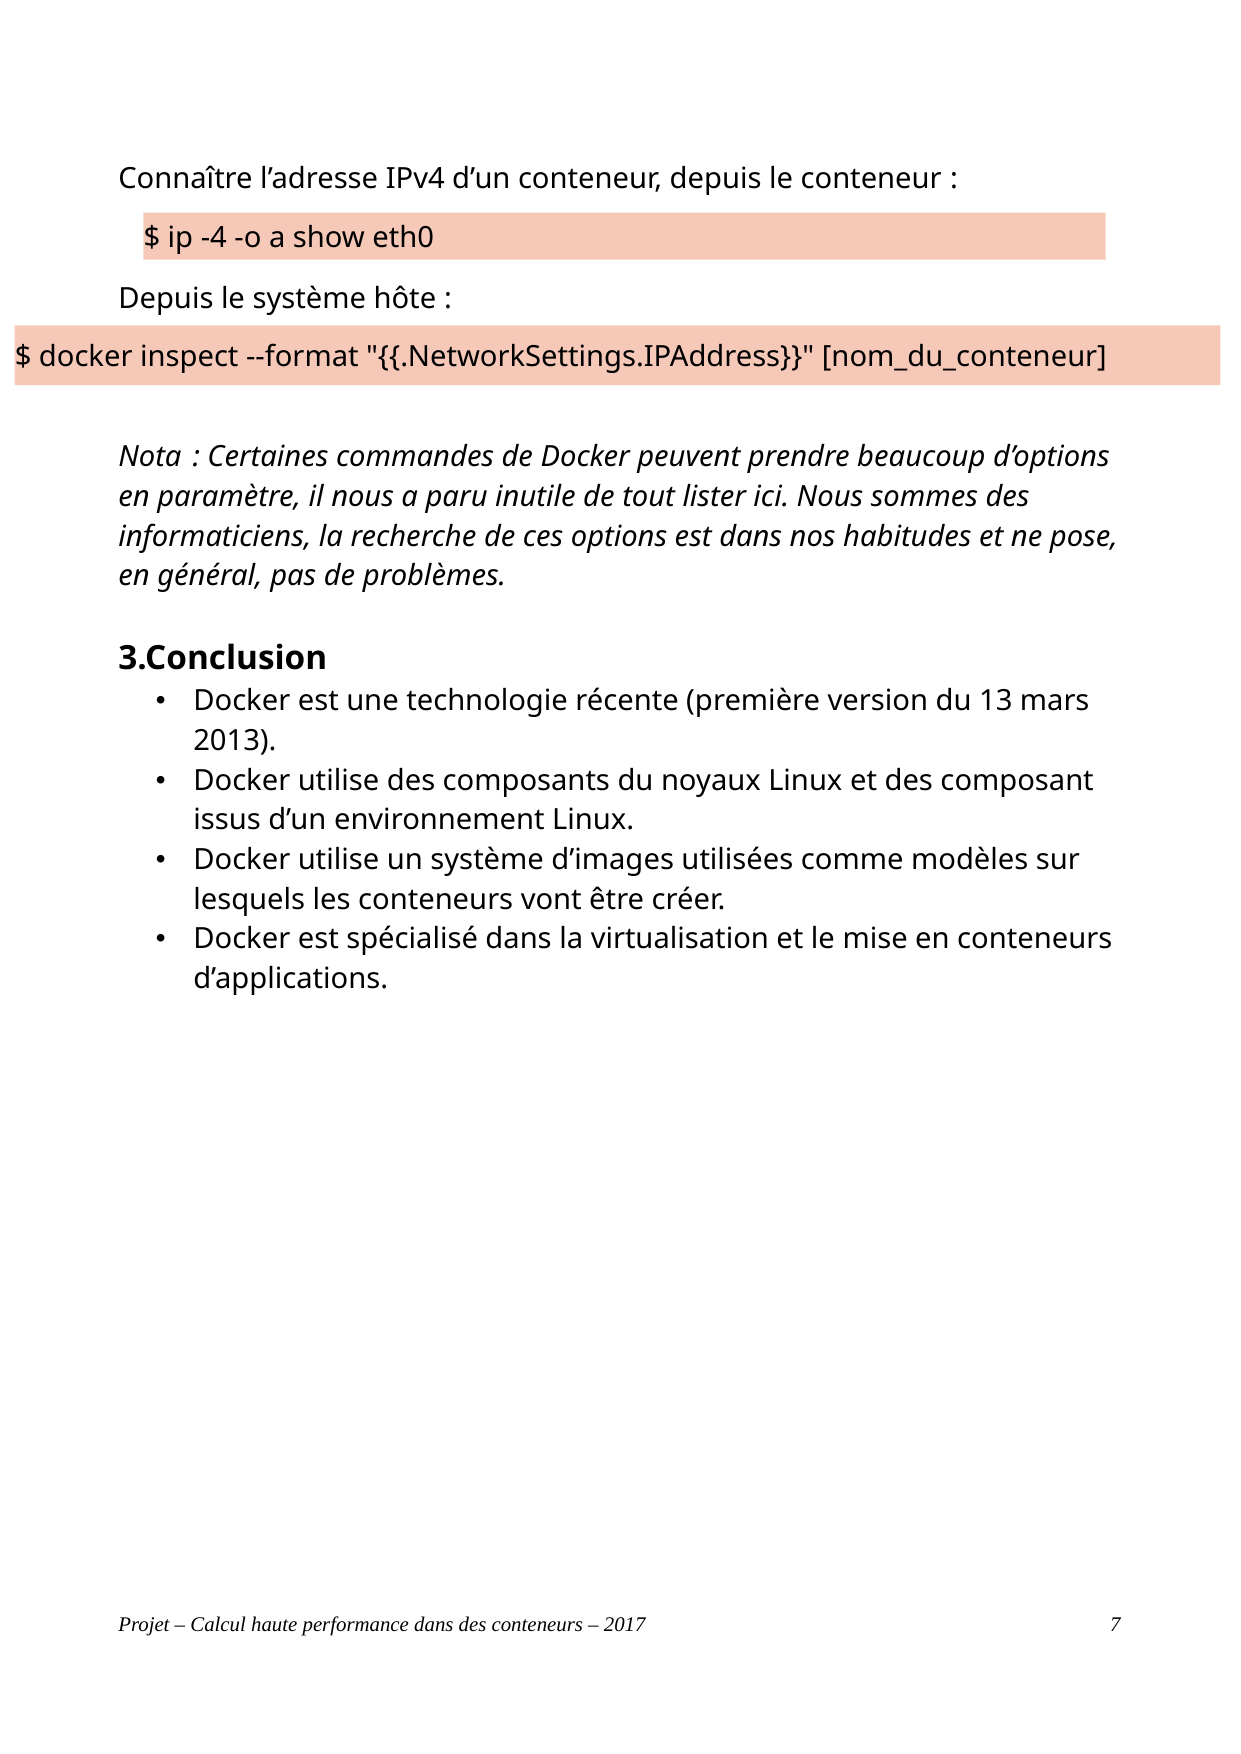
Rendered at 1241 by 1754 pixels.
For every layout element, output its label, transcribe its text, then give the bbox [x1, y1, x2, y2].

list Docker est une technologie récente (première version du 13 mars 2013). [156, 679, 1122, 759]
text Nota : Certaines commandes de Docker peuvent prendre beaucoup d’options en paramètre, il nous a paru inutile de tout lister ici. Nous sommes des informaticiens, la recherche de ces options est dans nos habitudes et ne pose, en général, pas de problèmes. [118, 436, 1122, 594]
list Docker utilise des composants du noyaux Linux et des composant issus d’un environnement Linux. [156, 759, 1122, 838]
list Docker utilise un système d’images utilisées comme modèles sur lesquels les conteneurs vont être créer. [156, 838, 1122, 918]
text Depuis le système hôte : [118, 277, 1122, 317]
text 3.Conclusion [118, 634, 1122, 679]
list Docker est spécialisé dans la virtualisation et le mise en conteneurs d’applications. [156, 918, 1122, 1235]
text Connaître l’adresse IPv4 d’un conteneur, depuis le conteneur : [118, 158, 1122, 197]
